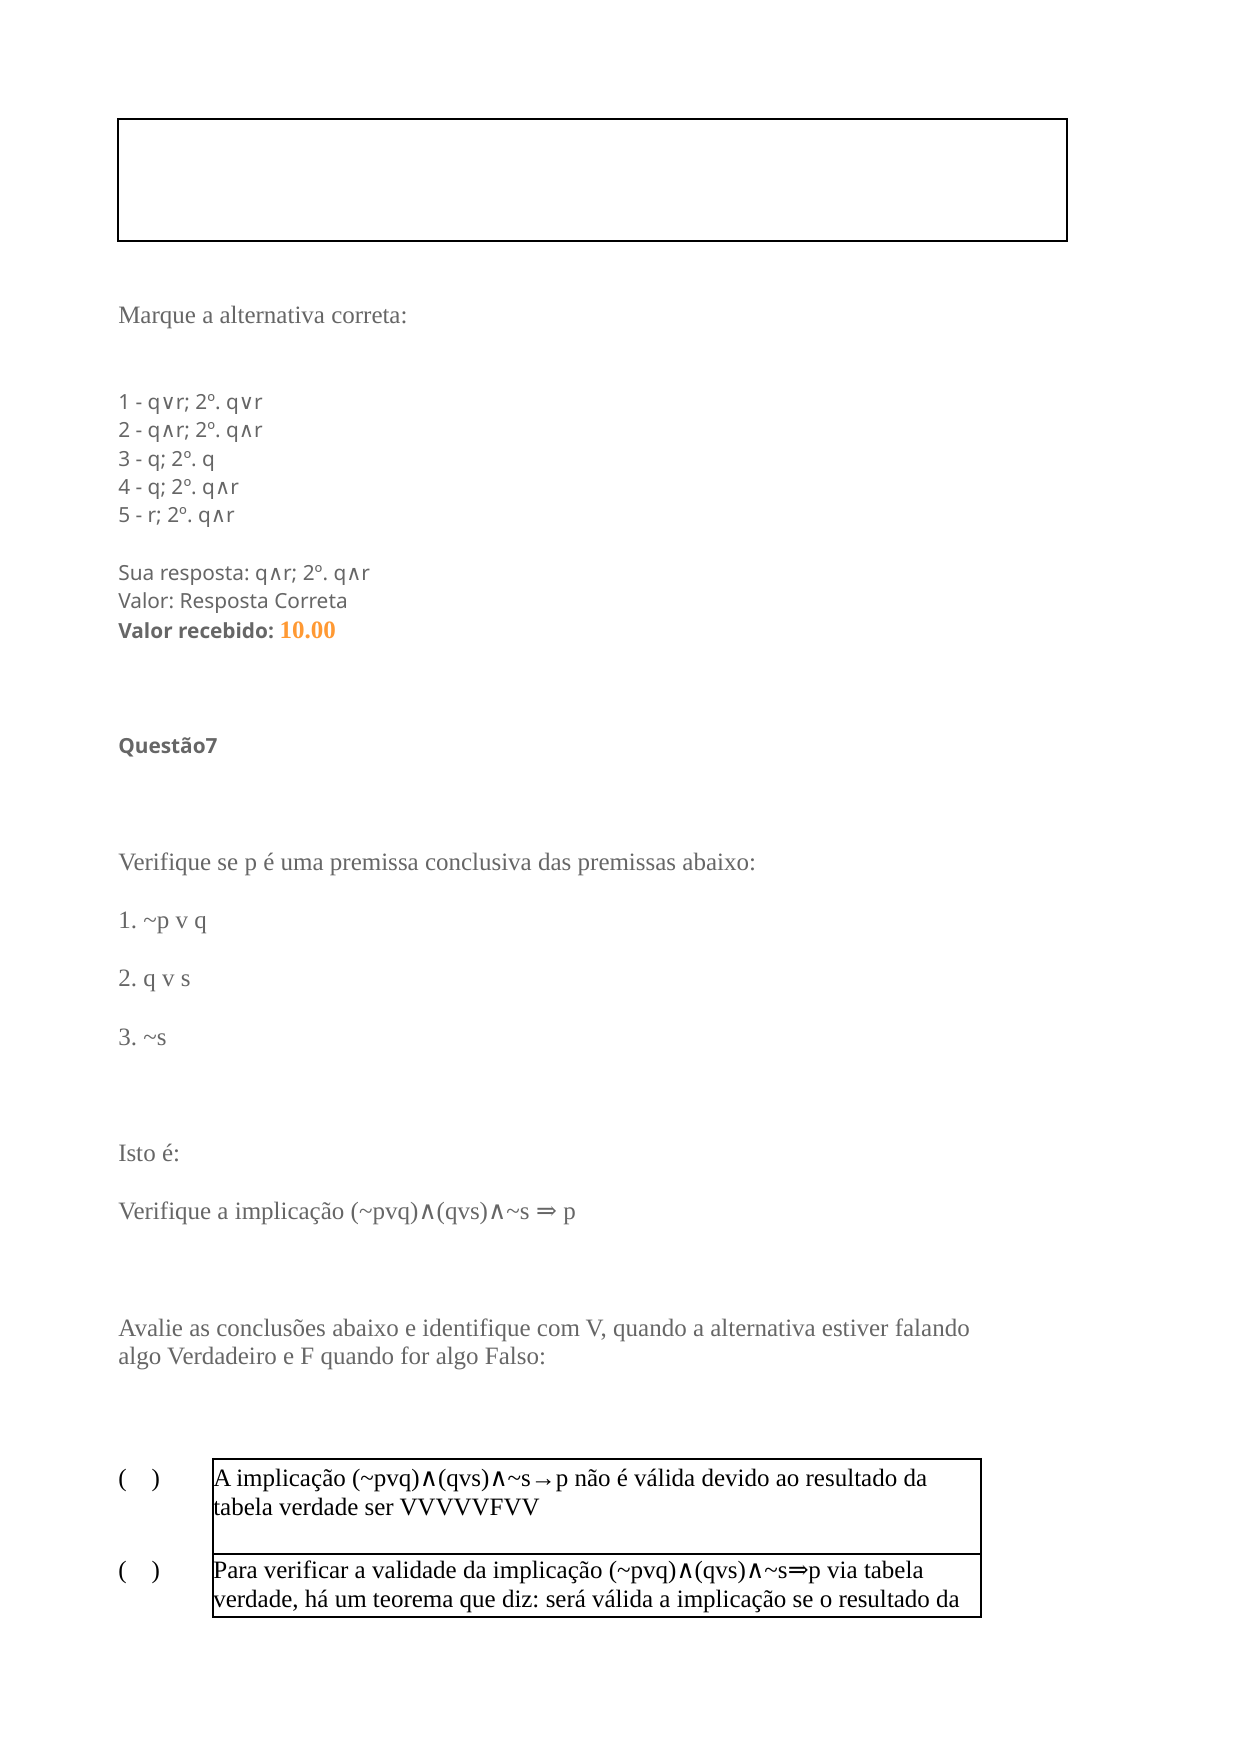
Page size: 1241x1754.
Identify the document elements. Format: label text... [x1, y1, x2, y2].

table_cell [1034, 444, 1067, 472]
table_header Questão7 [118, 730, 981, 760]
table_cell 3 - q; 2º. q [118, 444, 1034, 472]
table_cell ( ) [118, 1553, 212, 1616]
table_cell [118, 529, 1034, 558]
table_cell [1034, 586, 1067, 615]
table_cell [1034, 615, 1067, 644]
table_cell 5 - r; 2º. q∧r [118, 501, 1034, 529]
table_cell [1034, 529, 1067, 558]
table_cell [1034, 358, 1067, 387]
table_cell [1034, 472, 1067, 501]
table_cell Verifique se p é uma premissa conclusiva das premissas abaixo: 1. ~p v q 2. q v s 3. ~s Isto é: Verifique a implicação (~pvq)∧(qvs)∧~s ⇒ p Avalie as conclusões abaixo e identifique com V, quando a alternativa estiver falando algo Verdadeiro e F quando for algo Falso: [118, 789, 981, 1458]
table_cell [1034, 387, 1067, 415]
table_cell [949, 760, 981, 789]
table_header ( ) [118, 1458, 212, 1553]
table_cell [118, 760, 949, 789]
table_cell Sua resposta: q∧r; 2º. q∧r [118, 558, 1034, 586]
table_cell [118, 358, 1034, 387]
table_cell [1034, 415, 1067, 444]
table_cell 4 - q; 2º. q∧r [118, 472, 1034, 501]
table_cell Valor recebido: 10.00 [118, 615, 1034, 644]
table_header A implicação (~pvq)∧(qvs)∧~s→p não é válida devido ao resultado da tabela verdade ser VVVVVFVV [214, 1460, 980, 1553]
table_cell [119, 120, 1066, 239]
table_cell 1 - q∨r; 2º. q∨r [118, 387, 1034, 415]
table_cell [1034, 558, 1067, 586]
table_cell Marque a alternativa correta: [118, 242, 1067, 358]
table_cell Valor: Resposta Correta [118, 586, 1034, 615]
table_cell Para verificar a validade da implicação (~pvq)∧(qvs)∧~s⇒p via tabela verdade, há um teorema que diz: será válida a implicação se o resultado da [214, 1555, 980, 1616]
table_cell 2 - q∧r; 2º. q∧r [118, 415, 1034, 444]
table_cell [1034, 501, 1067, 529]
